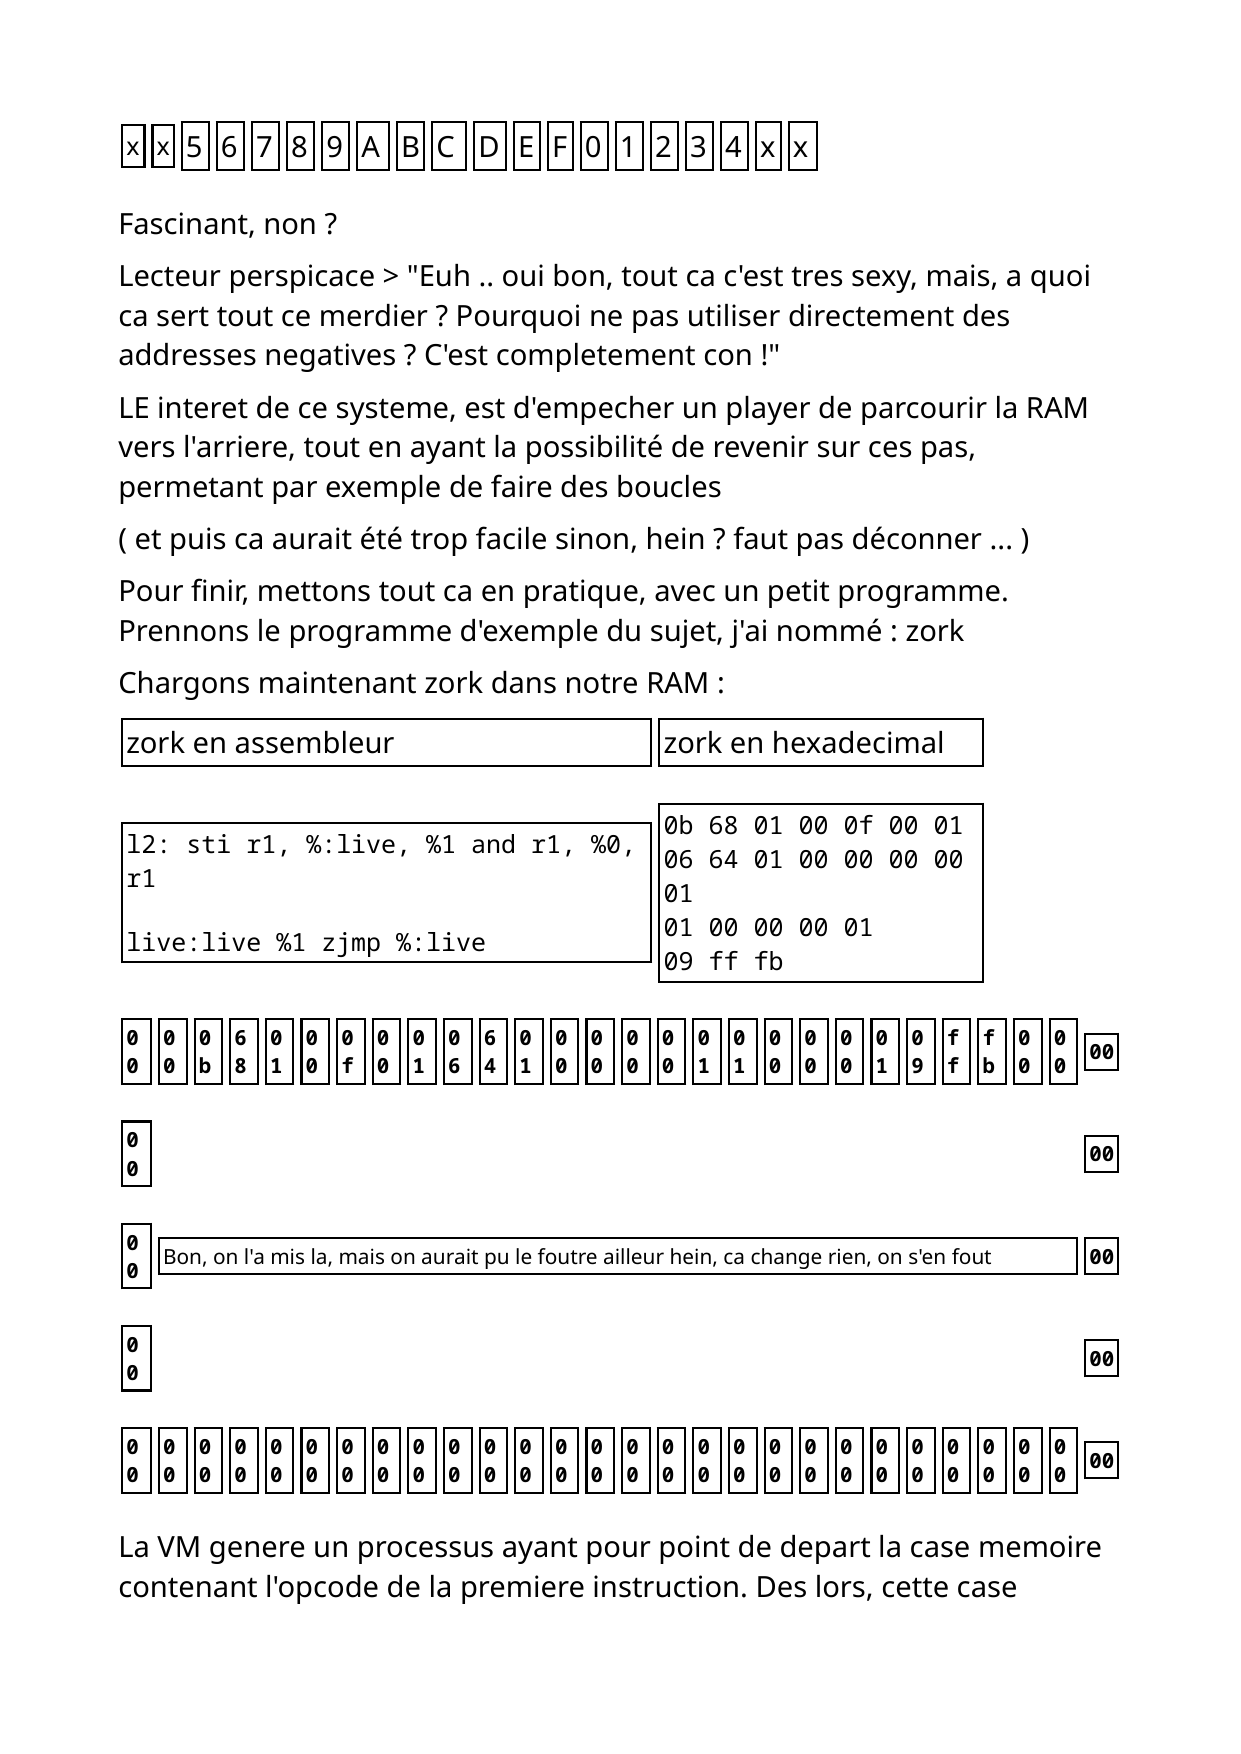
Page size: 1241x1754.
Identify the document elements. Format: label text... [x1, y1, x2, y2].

table_header 00 [796, 1015, 832, 1117]
text La VM genere un processus ayant pour point de depart la case memoire contenant l'opcode de la premiere instruction. Des lors, cette case [118, 1526, 1122, 1606]
table_header 68 [226, 1015, 262, 1117]
table_header B [393, 118, 428, 203]
table_header 00 [155, 1015, 191, 1117]
table_header D [470, 118, 510, 203]
table_header zork en hexadecimal [655, 715, 987, 800]
table_cell 00 [226, 1424, 262, 1526]
table_header 00 [298, 1015, 333, 1117]
text Lecteur perspicace > "Euh .. oui bon, tout ca c'est tres sexy, mais, a quoi ca sert tout ce merdier ? Pourquoi ne pas utiliser directement des addresses negatives ? C'est completement con !" [118, 255, 1122, 374]
table_header ff [939, 1015, 974, 1117]
table_cell 00 [974, 1424, 1010, 1526]
table_cell 00 [118, 1118, 155, 1220]
table_cell 00 [903, 1424, 939, 1526]
table_header 00 [1010, 1015, 1046, 1117]
table_cell l2: sti r1, %:live, %1 and r1, %0, r1 live:live %1 zjmp %:live [118, 800, 655, 1015]
table_header 01 [511, 1015, 547, 1117]
table_header 00 [369, 1015, 404, 1117]
table_cell 0b 68 01 00 0f 00 01 06 64 01 00 00 00 00 01 01 00 00 00 01 09 ff fb [655, 800, 987, 1015]
table_header 3 [682, 118, 717, 203]
table_header A [353, 118, 393, 203]
table_cell 00 [654, 1424, 689, 1526]
table_header 01 [404, 1015, 440, 1117]
table_cell 00 [939, 1424, 974, 1526]
table_header 09 [903, 1015, 939, 1117]
table_header 00 [1046, 1015, 1081, 1117]
table_header 1 [612, 118, 647, 203]
table_header 00 [761, 1015, 796, 1117]
table_header E [510, 118, 544, 203]
text Chargons maintenant zork dans notre RAM : [118, 662, 1122, 702]
table_cell 00 [1081, 1322, 1122, 1424]
table_header x [118, 118, 148, 203]
table_cell 00 [333, 1424, 369, 1526]
table_header 4 [717, 118, 752, 203]
table_header 6 [213, 118, 248, 203]
table_cell 00 [761, 1424, 796, 1526]
text Fascinant, non ? [118, 203, 1122, 243]
text ( et puis ca aurait été trop facile sinon, hein ? faut pas déconner ... ) [118, 518, 1122, 558]
table_header 06 [440, 1015, 476, 1117]
table_cell 00 [511, 1424, 547, 1526]
table_header C [428, 118, 470, 203]
table_header 2 [647, 118, 682, 203]
table_header 00 [1081, 1015, 1122, 1117]
table_header fb [974, 1015, 1010, 1117]
table_cell 00 [298, 1424, 333, 1526]
table_header 0b [191, 1015, 226, 1117]
table_cell 00 [118, 1220, 155, 1322]
table_cell 00 [369, 1424, 404, 1526]
table_header 00 [547, 1015, 582, 1117]
table_header F [544, 118, 577, 203]
table_cell 00 [118, 1424, 155, 1526]
table_header 00 [118, 1015, 155, 1117]
table_header 00 [583, 1015, 618, 1117]
table_cell 00 [404, 1424, 440, 1526]
table_cell 00 [262, 1424, 297, 1526]
table_header x [752, 118, 785, 203]
table_cell 00 [583, 1424, 618, 1526]
table_cell 00 [689, 1424, 725, 1526]
table_cell Bon, on l'a mis la, mais on aurait pu le foutre ailleur hein, ca change rien, on s'en fout [155, 1118, 1081, 1424]
table_cell 00 [440, 1424, 476, 1526]
table_cell 00 [1046, 1424, 1081, 1526]
table_header 00 [832, 1015, 867, 1117]
table_header 01 [689, 1015, 725, 1117]
table_header 64 [476, 1015, 511, 1117]
table_header 00 [618, 1015, 654, 1117]
table_cell 00 [1010, 1424, 1046, 1526]
table_cell 00 [618, 1424, 654, 1526]
table_cell 00 [118, 1322, 155, 1424]
table_header 01 [725, 1015, 761, 1117]
table_cell 00 [832, 1424, 867, 1526]
table_cell 00 [155, 1424, 191, 1526]
table_cell 00 [868, 1424, 903, 1526]
table_header zork en assembleur [118, 715, 655, 800]
table_header 00 [654, 1015, 689, 1117]
table_header 9 [318, 118, 353, 203]
table_header 0 [577, 118, 612, 203]
table_header 7 [248, 118, 283, 203]
table_cell 00 [725, 1424, 761, 1526]
table_header 01 [262, 1015, 297, 1117]
text Pour finir, mettons tout ca en pratique, avec un petit programme. Prennons le programme d'exemple du sujet, j'ai nommé : zork [118, 571, 1122, 650]
table_header 0f [333, 1015, 369, 1117]
table_header 8 [283, 118, 318, 203]
table_cell 00 [547, 1424, 582, 1526]
table_header x [149, 118, 178, 203]
table_header 01 [868, 1015, 903, 1117]
text LE interet de ce systeme, est d'empecher un player de parcourir la RAM vers l'arriere, tout en ayant la possibilité de revenir sur ces pas, permetant par exemple de faire des boucles [118, 387, 1122, 506]
table_header 5 [178, 118, 213, 203]
table_cell 00 [476, 1424, 511, 1526]
table_header x [785, 118, 821, 203]
table_cell 00 [1081, 1424, 1122, 1526]
table_cell 00 [796, 1424, 832, 1526]
table_cell 00 [191, 1424, 226, 1526]
table_cell 00 [1081, 1220, 1122, 1322]
table_cell 00 [1081, 1118, 1122, 1220]
